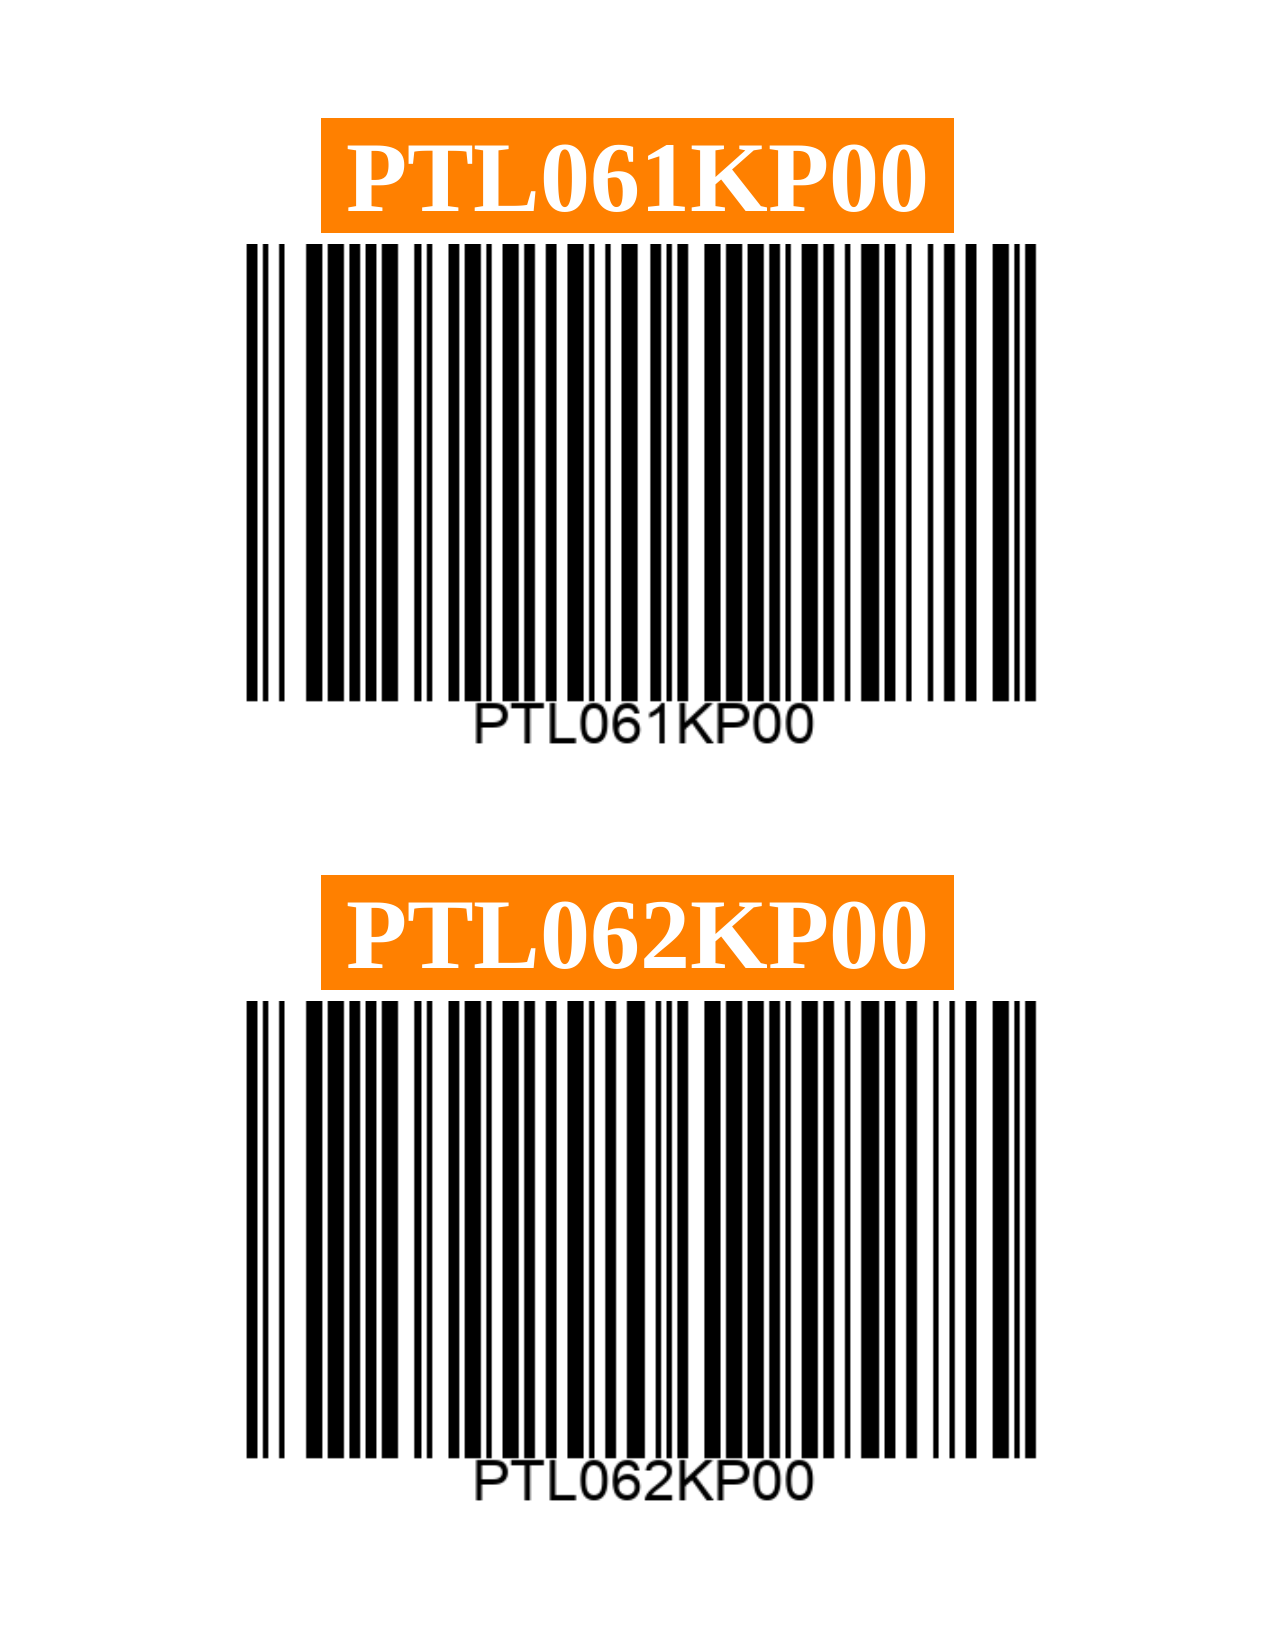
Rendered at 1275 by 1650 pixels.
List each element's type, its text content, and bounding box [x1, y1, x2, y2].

text PTL061KP00 [118, 118, 1157, 233]
picture [193, 1001, 1093, 1527]
picture [193, 244, 1094, 770]
text PTL062KP00 [118, 875, 1157, 990]
